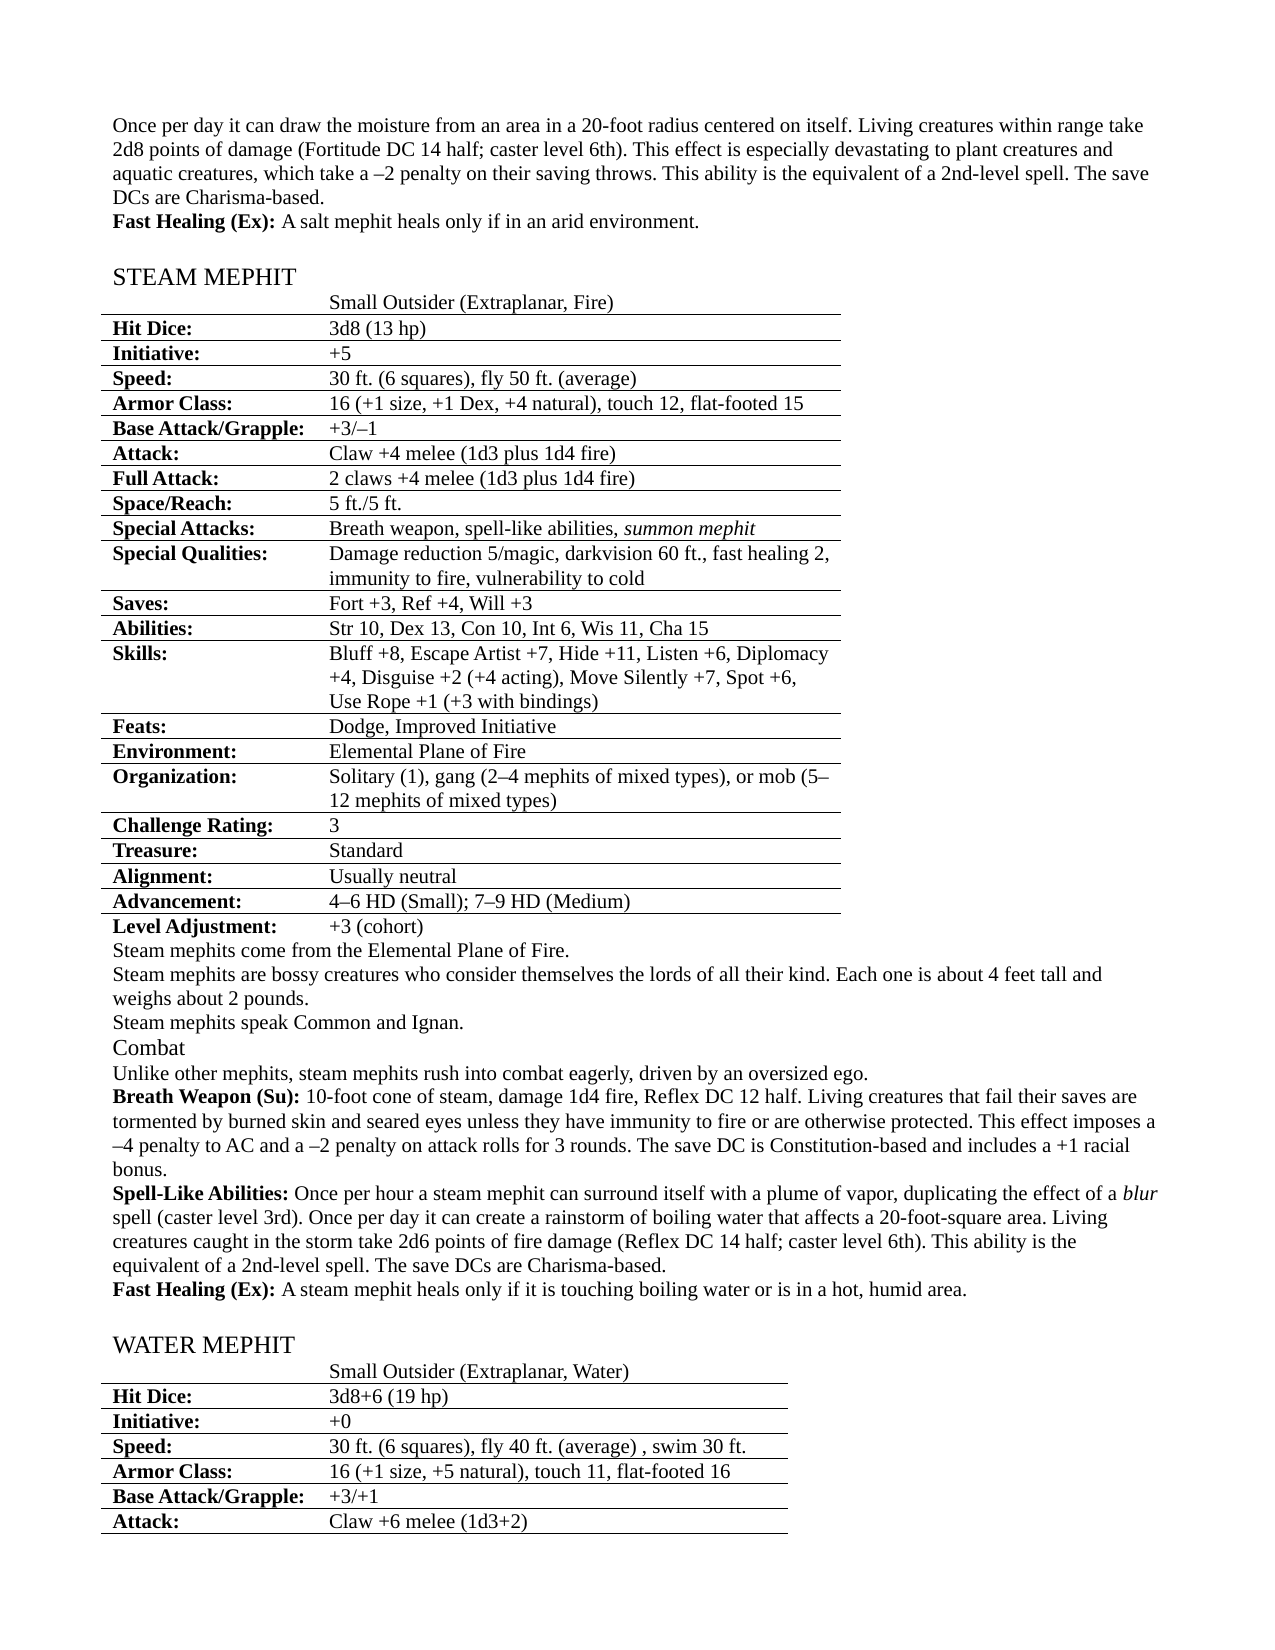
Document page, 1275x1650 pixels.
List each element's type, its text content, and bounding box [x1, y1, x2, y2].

table_cell +3 (cohort) [318, 914, 841, 938]
table_cell Speed: [101, 1434, 318, 1458]
table_cell Advancement: [101, 889, 318, 913]
text Unlike other mephits, steam mephits rush into combat eagerly, driven by an oversized ego. [112, 1060, 1162, 1084]
table_cell Full Attack: [101, 466, 318, 490]
table_cell Initiative: [101, 341, 318, 364]
text Steam mephits come from the Elemental Plane of Fire. [112, 938, 1162, 962]
table_cell Hit Dice: [101, 1384, 318, 1408]
table_cell Base Attack/Grapple: [101, 1484, 318, 1508]
table_cell Feats: [101, 714, 318, 738]
table_cell Armor Class: [101, 391, 318, 415]
table_header [101, 290, 318, 314]
table_header Small Outsider (Extraplanar, Fire) [318, 290, 841, 314]
text STEAM MEPHIT [112, 262, 1162, 290]
table_cell 16 (+1 size, +1 Dex, +4 natural), touch 12, flat-footed 15 [318, 391, 841, 415]
table_cell Bluff +8, Escape Artist +7, Hide +11, Listen +6, Diplomacy +4, Disguise +2 (+4 acting), Move Silently +7, Spot +6, Use Rope +1 (+3 with bindings) [318, 641, 841, 713]
table_cell 30 ft. (6 squares), fly 40 ft. (average) , swim 30 ft. [318, 1434, 787, 1458]
table_header Small Outsider (Extraplanar, Water) [318, 1359, 787, 1383]
table_cell 2 claws +4 melee (1d3 plus 1d4 fire) [318, 466, 841, 490]
table_cell Special Attacks: [101, 516, 318, 540]
text Once per day it can draw the moisture from an area in a 20-foot radius centered on itself. Living creatures within range take 2d8 points of damage (Fortitude DC 14 half; caster level 6th). This effect is especially devastating to plant creatures and aquatic creatures, which take a –2 penalty on their saving throws. This ability is the equivalent of a 2nd-level spell. The save DCs are Charisma-based. [112, 112, 1162, 209]
table_cell Speed: [101, 366, 318, 390]
table_cell Abilities: [101, 616, 318, 640]
text Combat [112, 1034, 1162, 1060]
table_cell Hit Dice: [101, 315, 318, 339]
table_cell Solitary (1), gang (2–4 mephits of mixed types), or mob (5–12 mephits of mixed types) [318, 764, 841, 812]
table_cell Armor Class: [101, 1459, 318, 1483]
table_cell 3d8 (13 hp) [318, 315, 841, 339]
text Steam mephits speak Common and Ignan. [112, 1010, 1162, 1034]
table_cell 5 ft./5 ft. [318, 491, 841, 515]
table_cell +0 [318, 1409, 787, 1433]
table_cell Damage reduction 5/magic, darkvision 60 ft., fast healing 2, immunity to fire, vulnerability to cold [318, 541, 841, 589]
table_cell Dodge, Improved Initiative [318, 714, 841, 738]
table_cell 3d8+6 (19 hp) [318, 1384, 787, 1408]
table_cell Environment: [101, 739, 318, 763]
table_cell 4–6 HD (Small); 7–9 HD (Medium) [318, 889, 841, 913]
table_cell Initiative: [101, 1409, 318, 1433]
table_cell Skills: [101, 641, 318, 713]
table_cell +3/–1 [318, 416, 841, 440]
table_cell Organization: [101, 764, 318, 812]
table_cell +5 [318, 341, 841, 364]
table_header [101, 1359, 318, 1383]
table_cell 16 (+1 size, +5 natural), touch 11, flat-footed 16 [318, 1459, 787, 1483]
table_cell Challenge Rating: [101, 813, 318, 837]
table_cell Attack: [101, 441, 318, 465]
table_cell Base Attack/Grapple: [101, 416, 318, 440]
text Spell-Like Abilities: Once per hour a steam mephit can surround itself with a plume of vapor, duplicating the effect of a blur spell (caster level 3rd). Once per day it can create a rainstorm of boiling water that affects a 20-foot-square area. Living creatures caught in the storm take 2d6 points of fire damage (Reflex DC 14 half; caster level 6th). This ability is the equivalent of a 2nd-level spell. The save DCs are Charisma-based. [112, 1181, 1162, 1277]
text Fast Healing (Ex): A salt mephit heals only if in an arid environment. [112, 209, 1162, 233]
table_cell Alignment: [101, 864, 318, 888]
table_cell 3 [318, 813, 841, 837]
table_cell Attack: [101, 1509, 318, 1533]
table_cell Saves: [101, 591, 318, 614]
table_cell Str 10, Dex 13, Con 10, Int 6, Wis 11, Cha 15 [318, 616, 841, 640]
table_cell Elemental Plane of Fire [318, 739, 841, 763]
table_cell Treasure: [101, 839, 318, 862]
text WATER MEPHIT [112, 1330, 1162, 1358]
table_cell Standard [318, 839, 841, 862]
table_cell +3/+1 [318, 1484, 787, 1508]
table_cell Claw +6 melee (1d3+2) [318, 1509, 787, 1533]
text Steam mephits are bossy creatures who consider themselves the lords of all their kind. Each one is about 4 feet tall and weighs about 2 pounds. [112, 962, 1162, 1010]
table_cell Level Adjustment: [101, 914, 318, 938]
table_cell Special Qualities: [101, 541, 318, 589]
table_cell Usually neutral [318, 864, 841, 888]
table_cell Fort +3, Ref +4, Will +3 [318, 591, 841, 614]
table_cell Breath weapon, spell-like abilities, summon mephit [318, 516, 841, 540]
table_cell 30 ft. (6 squares), fly 50 ft. (average) [318, 366, 841, 390]
text Fast Healing (Ex): A steam mephit heals only if it is touching boiling water or is in a hot, humid area. [112, 1277, 1162, 1301]
table_cell Claw +4 melee (1d3 plus 1d4 fire) [318, 441, 841, 465]
table_cell Space/Reach: [101, 491, 318, 515]
text Breath Weapon (Su): 10-foot cone of steam, damage 1d4 fire, Reflex DC 12 half. Living creatures that fail their saves are tormented by burned skin and seared eyes unless they have immunity to fire or are otherwise protected. This effect imposes a –4 penalty to AC and a –2 penalty on attack rolls for 3 rounds. The save DC is Constitution-based and includes a +1 racial bonus. [112, 1084, 1162, 1181]
